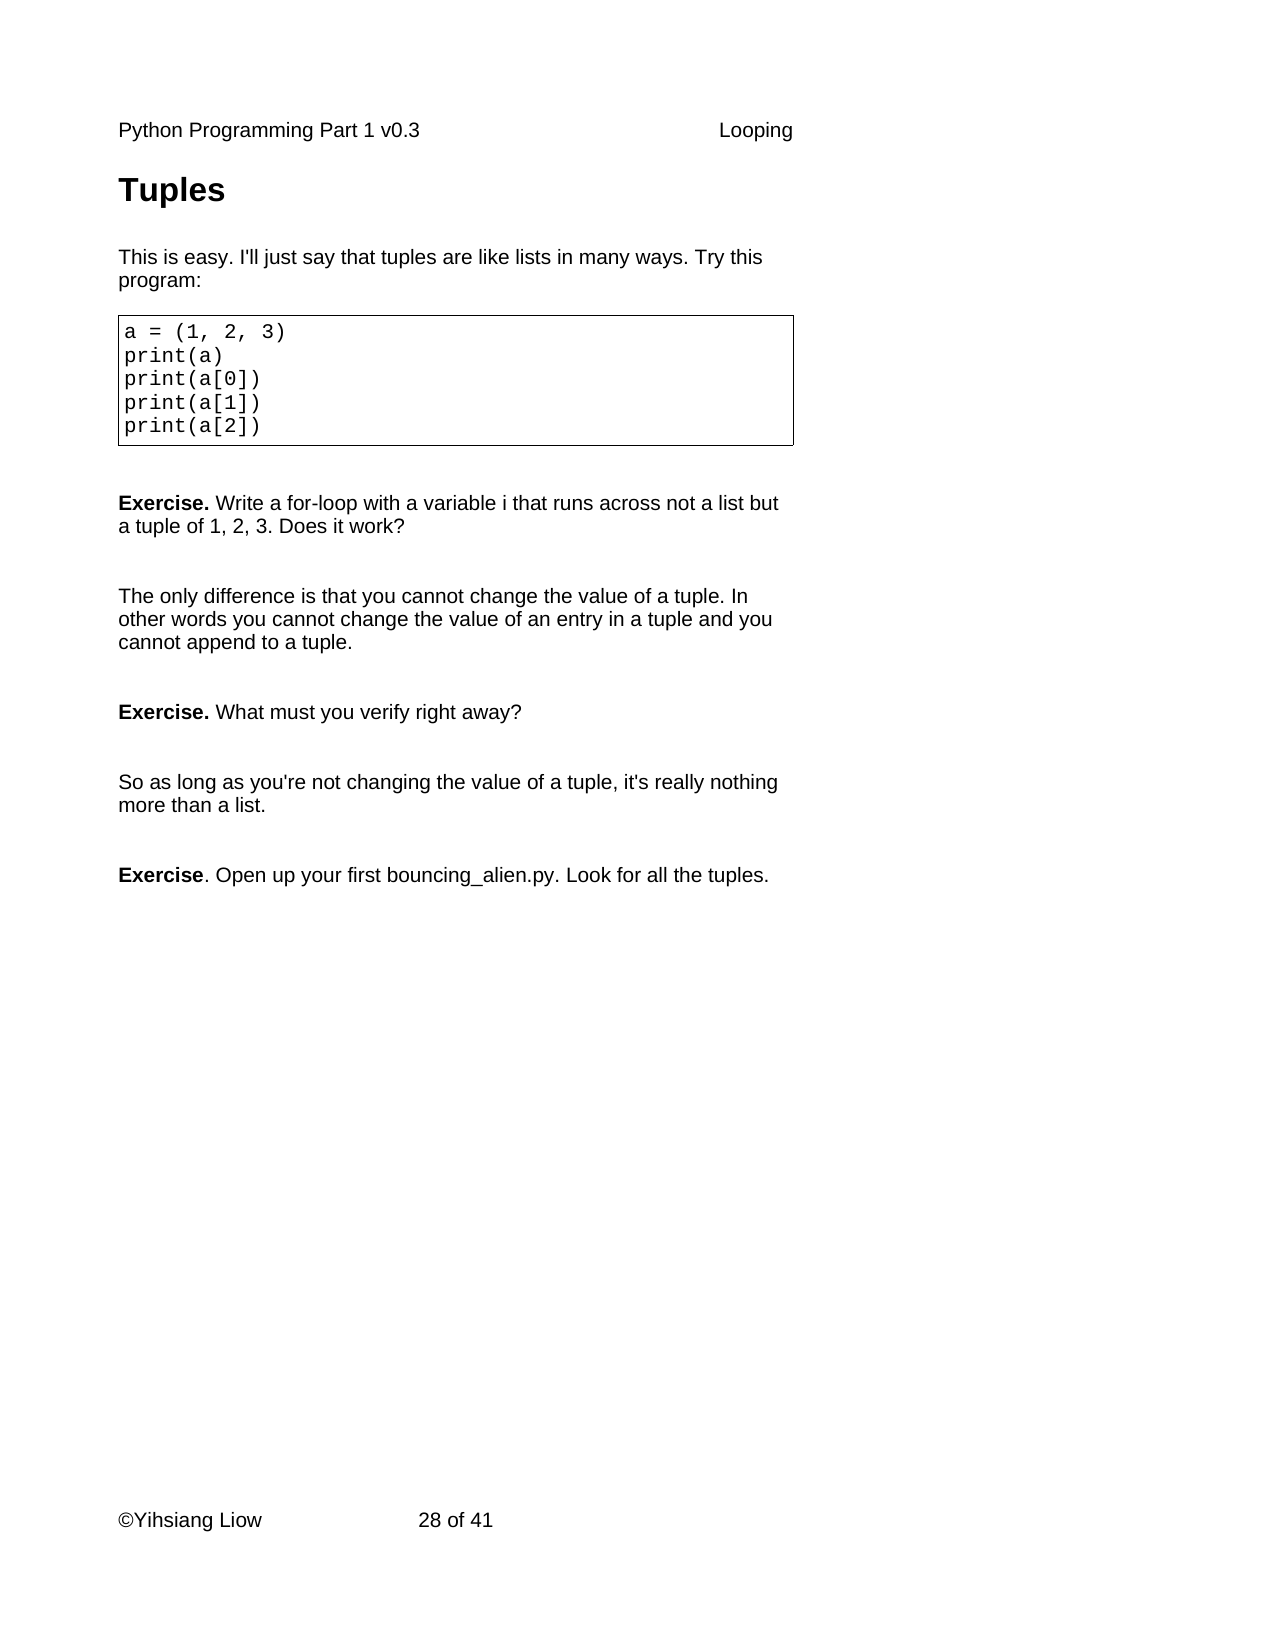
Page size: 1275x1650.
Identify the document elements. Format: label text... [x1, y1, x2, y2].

text Tuples [118, 171, 793, 208]
text Exercise. Write a for-loop with a variable i that runs across not a list but a tuple of 1, 2, 3. Does it work? [118, 491, 793, 538]
text Exercise. What must you verify right away? [118, 701, 793, 724]
table_header a = (1, 2, 3) print(a) print(a[0]) print(a[1]) print(a[2]) [119, 316, 793, 445]
text So as long as you're not changing the value of a tuple, it's really nothing more than a list. [118, 770, 793, 817]
text Exercise. Open up your first bouncing_alien.py. Look for all the tuples. [118, 863, 793, 886]
text The only difference is that you cannot change the value of a tuple. In other words you cannot change the value of an entry in a tuple and you cannot append to a tuple. [118, 584, 793, 654]
text This is easy. I'll just say that tuples are like lists in many ways. Try this program: [118, 245, 793, 292]
